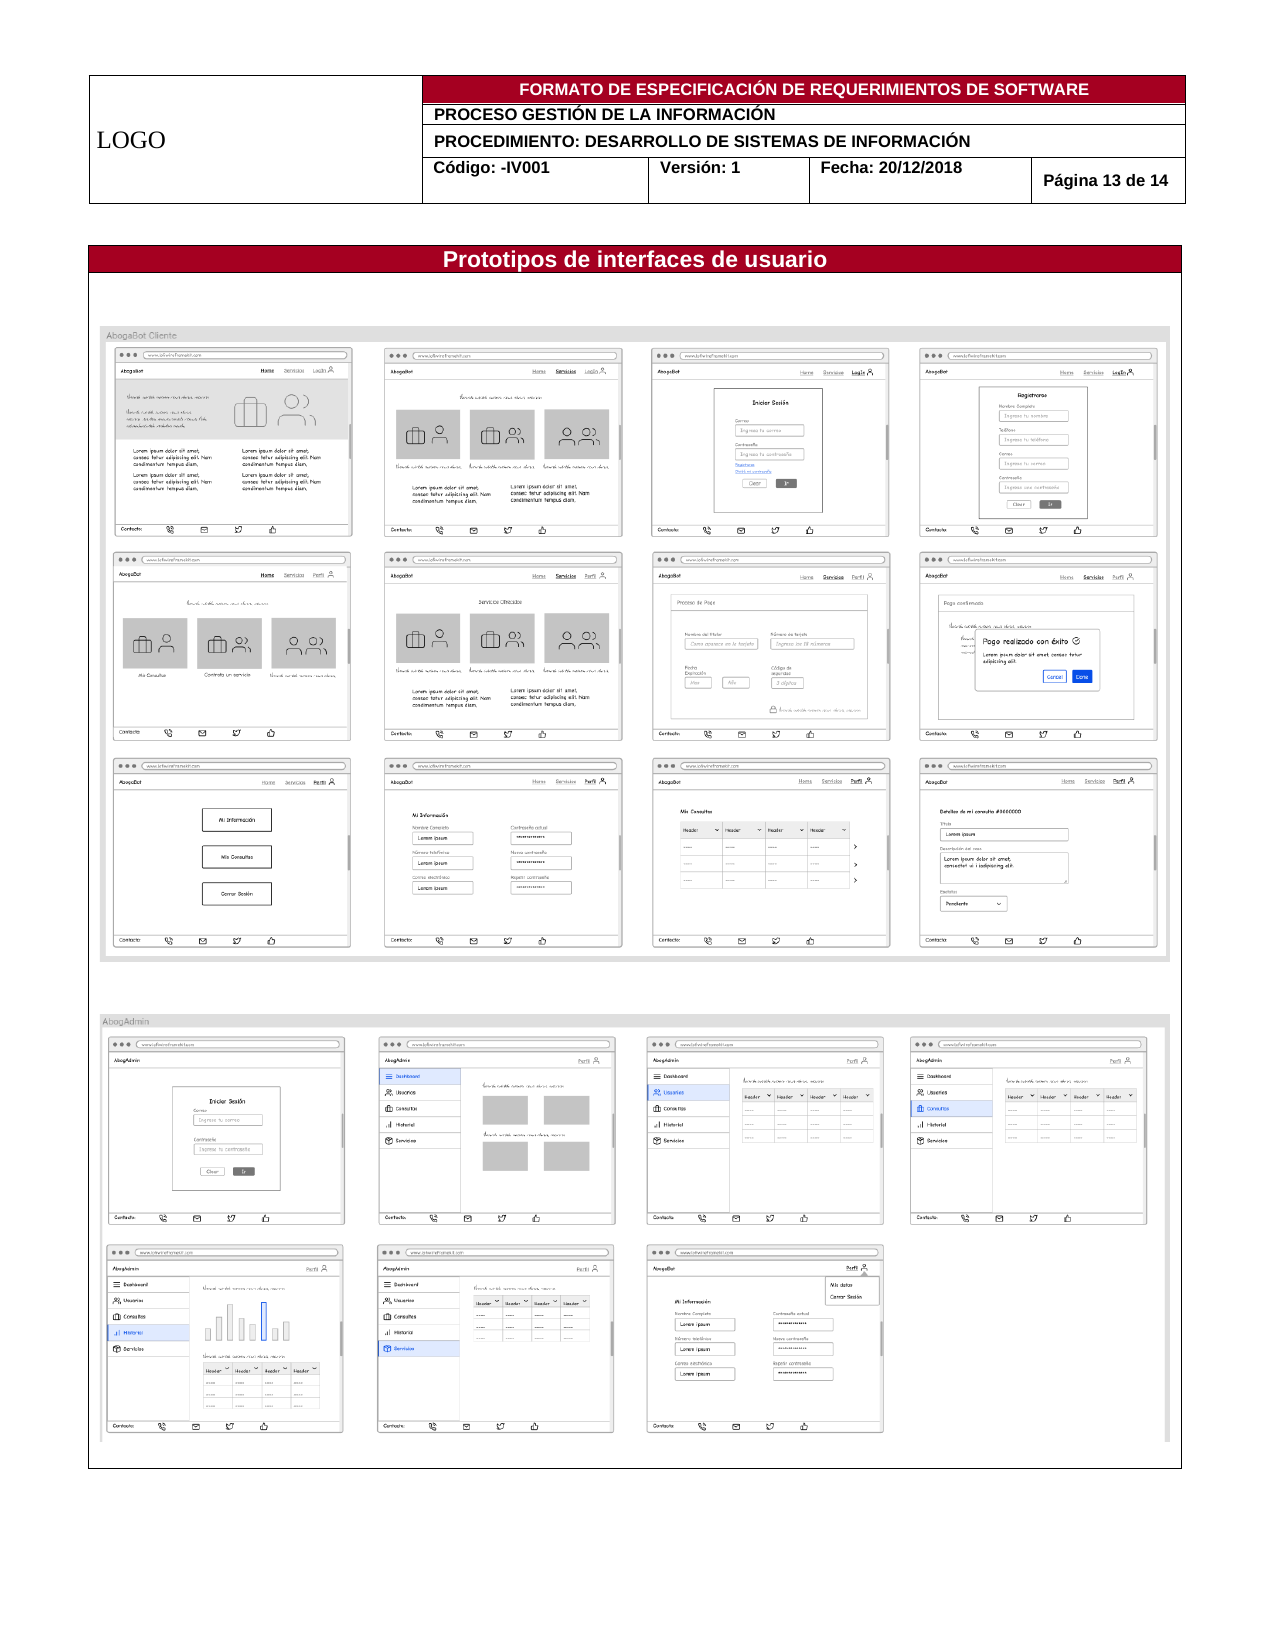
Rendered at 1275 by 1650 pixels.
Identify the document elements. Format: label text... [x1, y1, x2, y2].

picture [99, 326, 1170, 962]
table_cell [89, 273, 1181, 1468]
table_cell Prototipos de interfaces de usuario [89, 246, 1181, 272]
picture [99, 1014, 1170, 1442]
